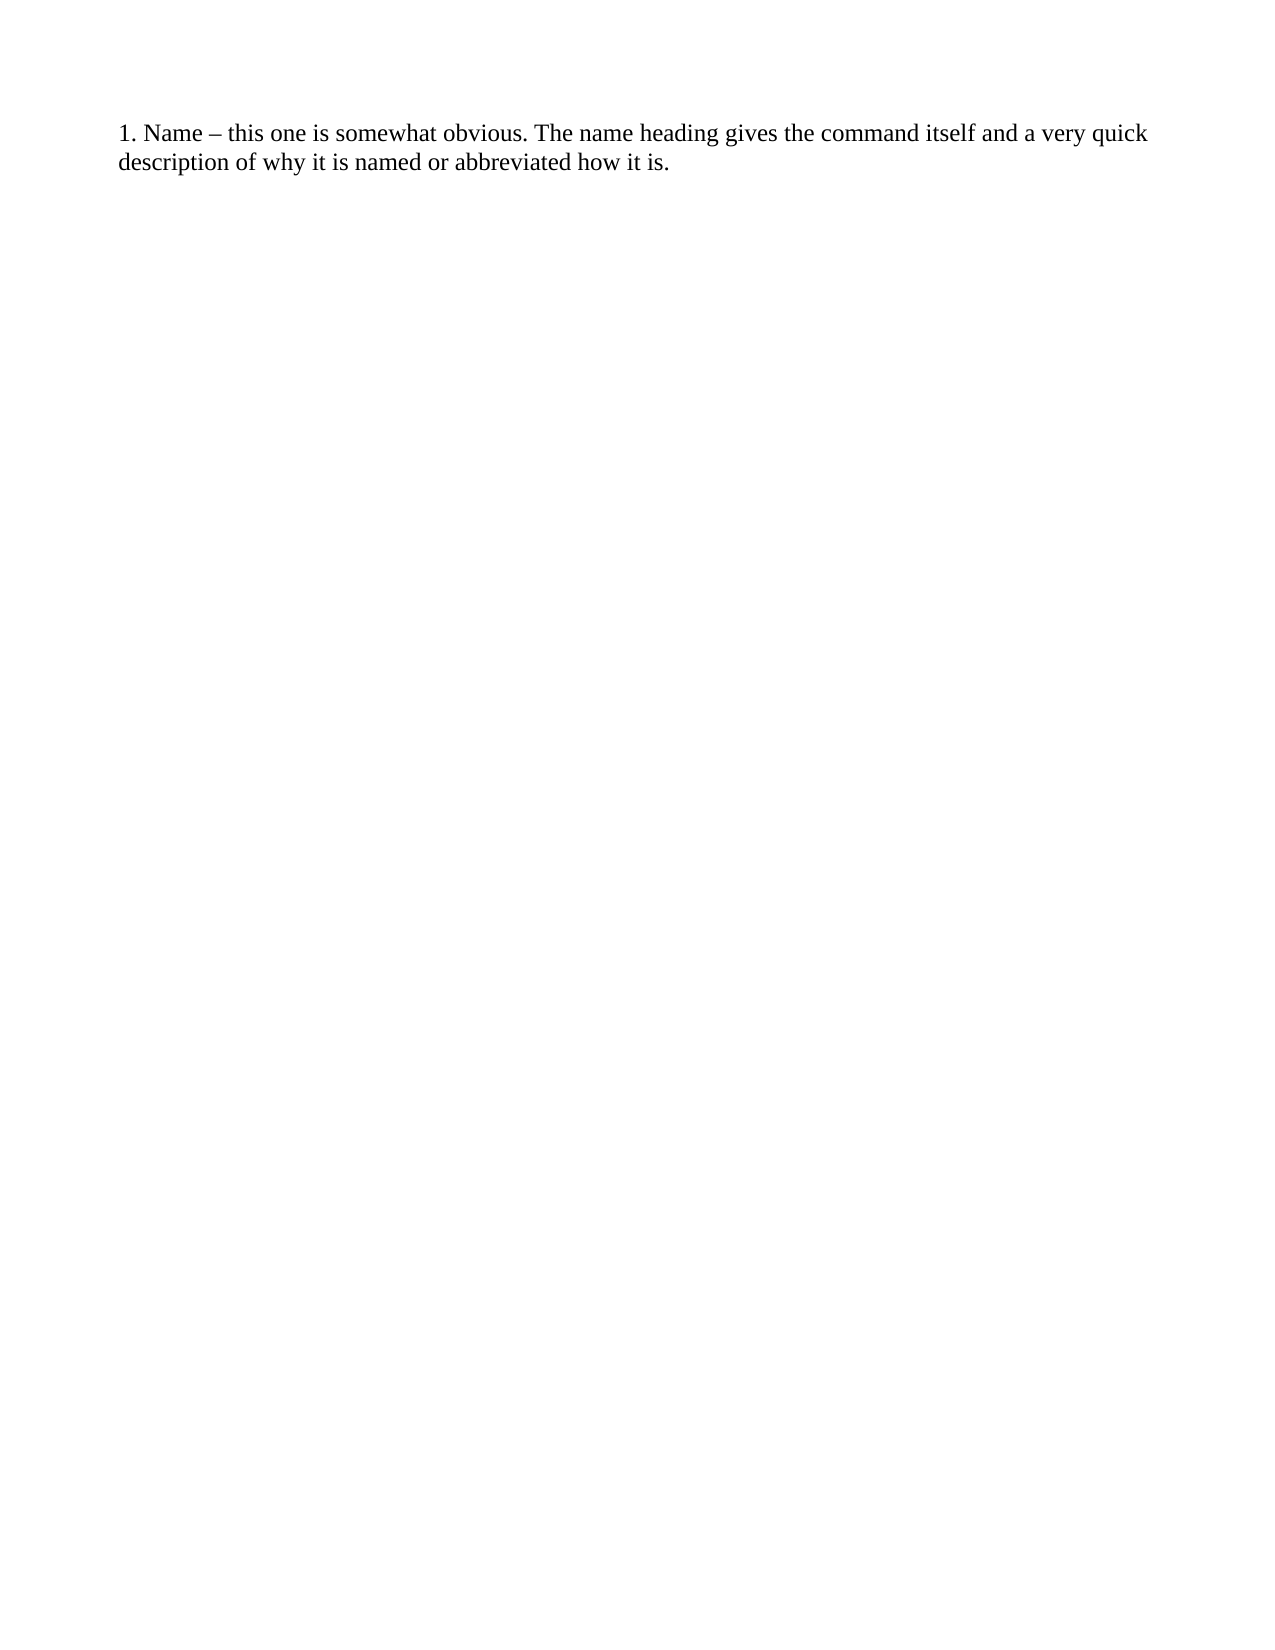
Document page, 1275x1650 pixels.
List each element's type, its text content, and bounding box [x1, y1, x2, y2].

text 1. Name – this one is somewhat obvious. The name heading gives the command itself and a very quick description of why it is named or abbreviated how it is. [118, 118, 1157, 176]
